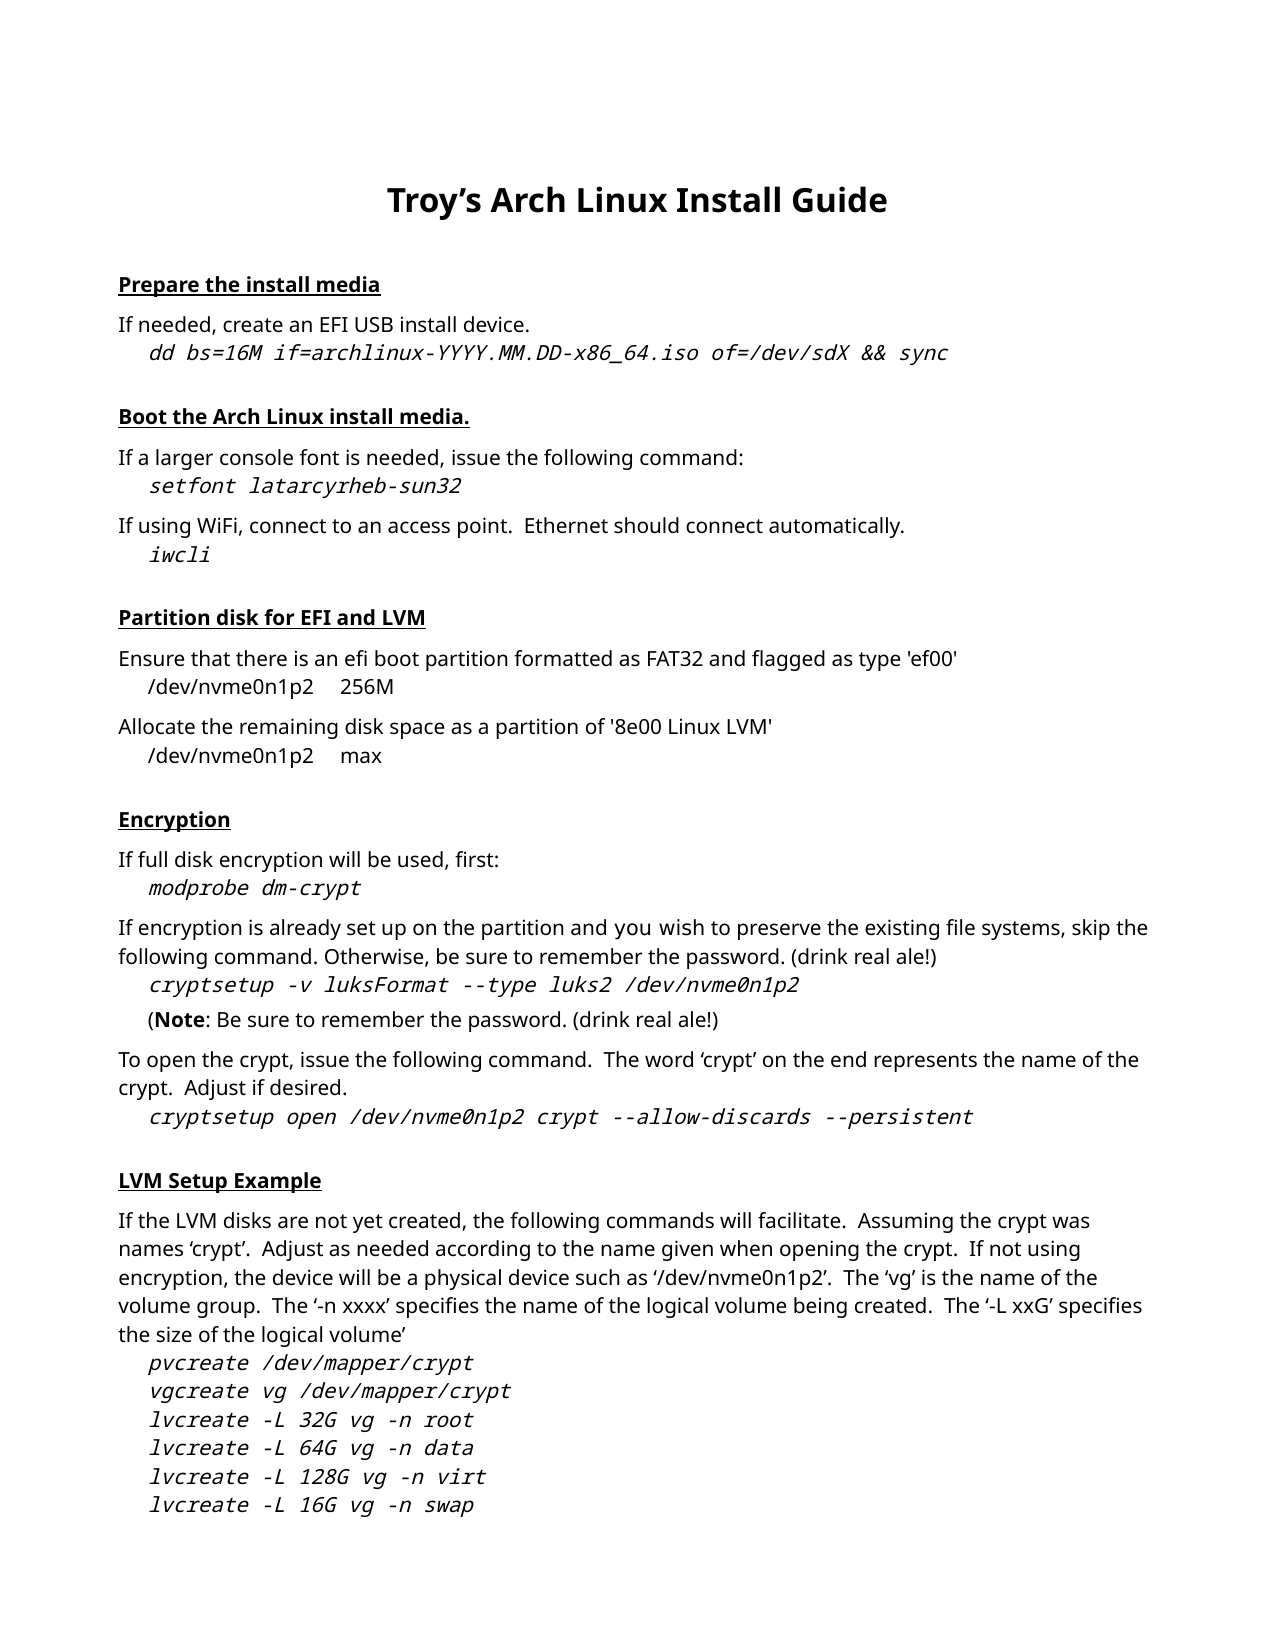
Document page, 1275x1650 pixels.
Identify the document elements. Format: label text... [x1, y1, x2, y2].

text /dev/nvme0n1p2 max [148, 741, 1157, 769]
text To open the crypt, issue the following command. The word ‘crypt’ on the end represents the name of the crypt. Adjust if desired. [118, 1045, 1157, 1102]
text pvcreate /dev/mapper/crypt [148, 1348, 1157, 1377]
text iwcli [148, 540, 1157, 568]
text If encryption is already set up on the partition and you wish to preserve the existing file systems, skip the following command. Otherwise, be sure to remember the password. (drink real ale!) [118, 913, 1157, 970]
text (Note: Be sure to remember the password. (drink real ale!) [148, 1005, 1157, 1033]
text modprobe dm-crypt [148, 873, 1157, 902]
subtitle Boot the Arch Linux install media. [118, 402, 1157, 431]
text If a larger console font is needed, issue the following command: [118, 443, 1157, 471]
text If using WiFi, connect to an access point. Ethernet should connect automatically. [118, 511, 1157, 540]
text Ensure that there is an efi boot partition formatted as FAT32 and flagged as type 'ef00' [118, 644, 1157, 672]
text If the LVM disks are not yet created, the following commands will facilitate. Assuming the crypt was names ‘crypt’. Adjust as needed according to the name given when opening the crypt. If not using encryption, the device will be a physical device such as ‘/dev/nvme0n1p2’. The ‘vg’ is the name of the volume group. The ‘-n xxxx’ specifies the name of the logical volume being created. The ‘-L xxG’ specifies the size of the logical volume’ [118, 1206, 1157, 1348]
text lvcreate -L 16G vg -n swap [148, 1490, 1157, 1519]
text setfont latarcyrheb-sun32 [148, 471, 1157, 499]
text cryptsetup open /dev/nvme0n1p2 crypt --allow-discards --persistent [148, 1102, 1157, 1130]
text lvcreate -L 32G vg -n root [148, 1405, 1157, 1433]
subtitle Partition disk for EFI and LVM [118, 603, 1157, 632]
text lvcreate -L 64G vg -n data [148, 1433, 1157, 1462]
text lvcreate -L 128G vg -n virt [148, 1462, 1157, 1490]
text If needed, create an EFI USB install device. [118, 310, 1157, 338]
subtitle Prepare the install media [118, 270, 1157, 298]
text dd bs=16M if=archlinux-YYYY.MM.DD-x86_64.iso of=/dev/sdX && sync [148, 338, 1157, 367]
text vgcreate vg /dev/mapper/crypt [148, 1377, 1157, 1405]
subtitle Encryption [118, 805, 1157, 833]
subtitle LVM Setup Example [118, 1166, 1157, 1194]
text /dev/nvme0n1p2 256M [148, 672, 1157, 701]
text Allocate the remaining disk space as a partition of '8e00 Linux LVM' [118, 712, 1157, 741]
title Troy’s Arch Linux Install Guide [118, 177, 1157, 223]
text If full disk encryption will be used, first: [118, 845, 1157, 873]
text cryptsetup -v luksFormat --type luks2 /dev/nvme0n1p2 [148, 970, 1157, 999]
